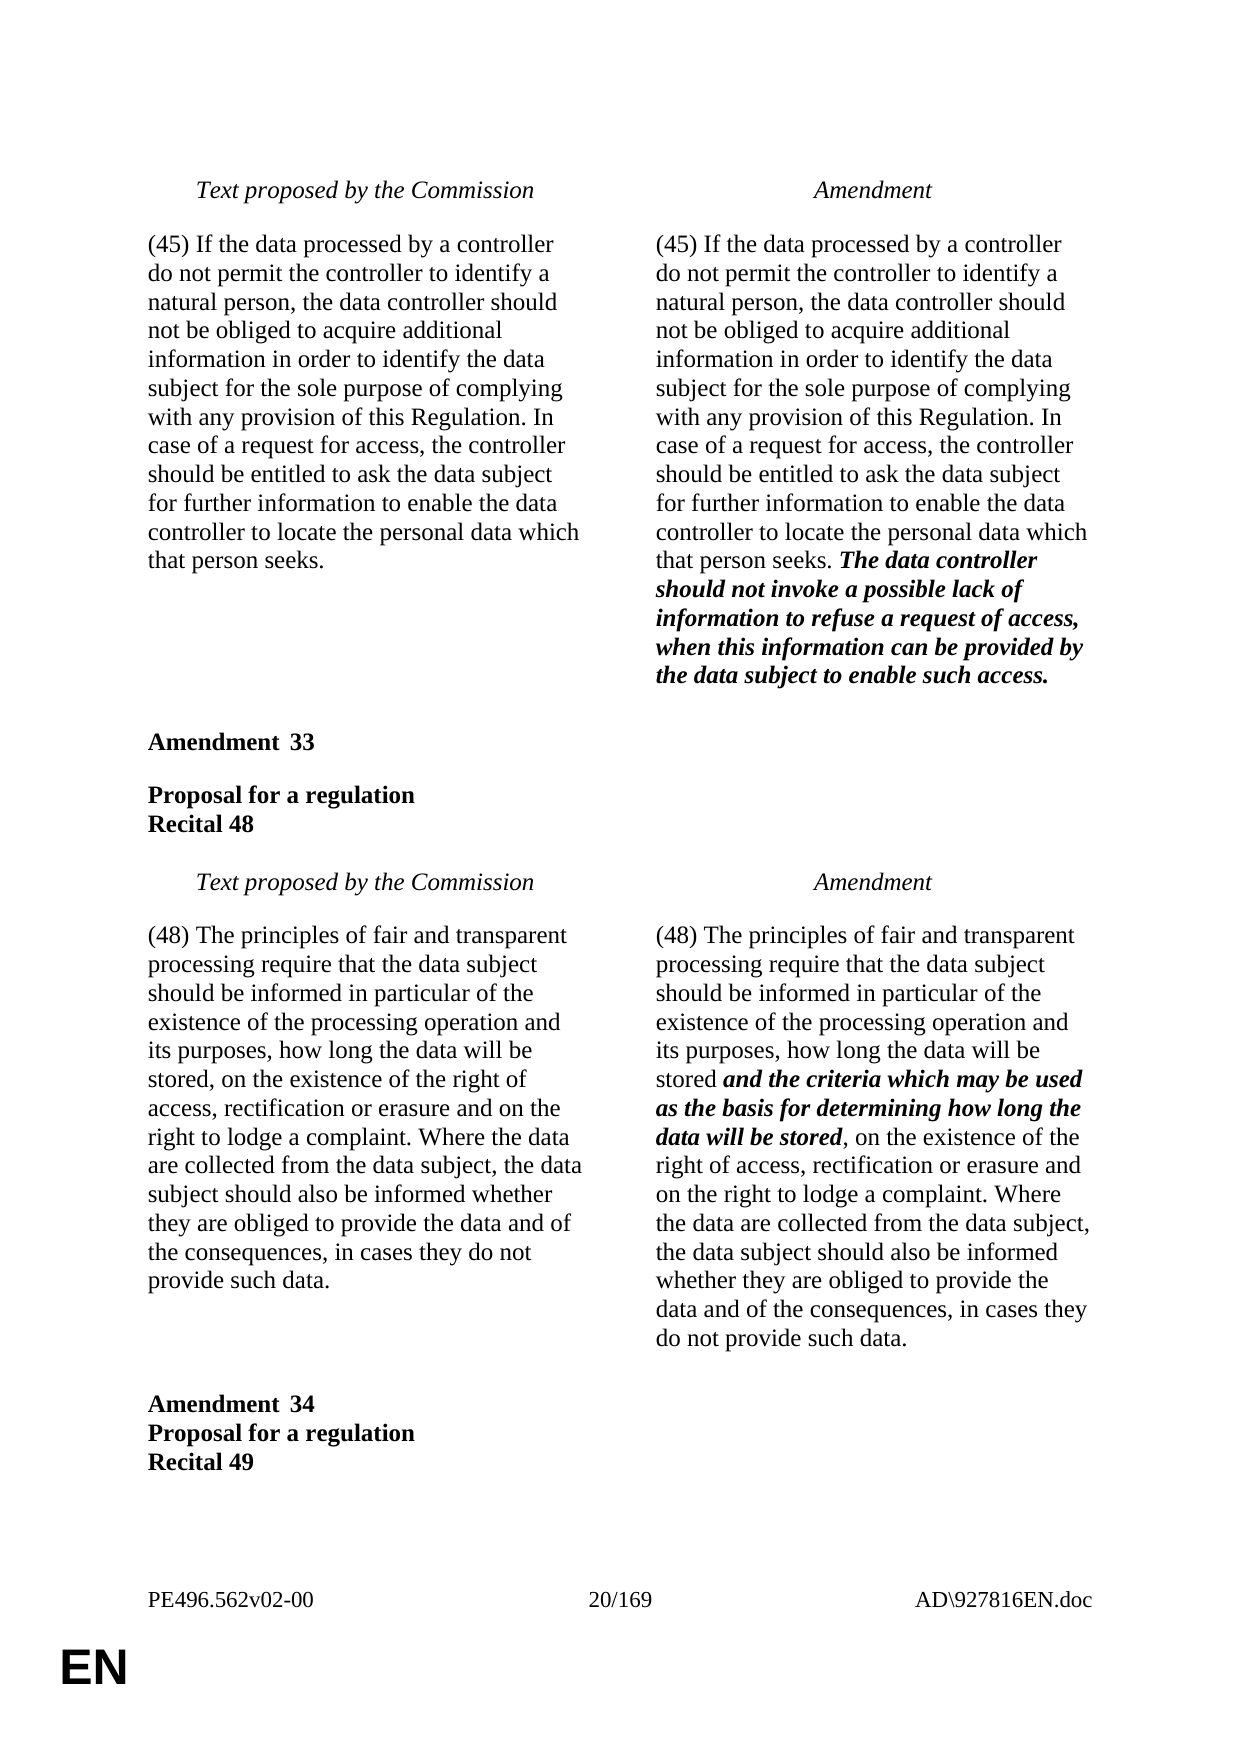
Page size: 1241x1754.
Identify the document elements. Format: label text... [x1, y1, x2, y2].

table_header [112, 147, 1128, 176]
table_cell Amendment [620, 176, 1128, 229]
text <Article>Recital 49</Article> [148, 1447, 1092, 1476]
text <Article>Recital 48</Article> [148, 809, 1092, 838]
text <Amend>Amendment <NumAm>33</NumAm> [148, 727, 1092, 756]
table_cell Amendment [620, 867, 1128, 921]
table_cell (48) The principles of fair and transparent processing require that the data subject should be informed in particular of the existence of the processing operation and its purposes, how long the data will be stored and the criteria which may be used as the basis for determining how long the data will be stored, on the existence of the right of access, rectification or erasure and on the right to lodge a complaint. Where the data are collected from the data subject, the data subject should also be informed whether they are obliged to provide the data and of the consequences, in cases they do not provide such data. [620, 921, 1128, 1364]
table_cell (48) The principles of fair and transparent processing require that the data subject should be informed in particular of the existence of the processing operation and its purposes, how long the data will be stored, on the existence of the right of access, rectification or erasure and on the right to lodge a complaint. Where the data are collected from the data subject, the data subject should also be informed whether they are obliged to provide the data and of the consequences, in cases they do not provide such data. [112, 921, 620, 1364]
table_cell Text proposed by the Commission [112, 176, 620, 229]
table_header [112, 838, 1128, 867]
text <DocAmend>Proposal for a regulation</DocAmend> [148, 781, 1092, 809]
table_cell Text proposed by the Commission [112, 867, 620, 921]
table_cell (45) If the data processed by a controller do not permit the controller to identify a natural person, the data controller should not be obliged to acquire additional information in order to identify the data subject for the sole purpose of complying with any provision of this Regulation. In case of a request for access, the controller should be entitled to ask the data subject for further information to enable the data controller to locate the personal data which that person seeks. The data controller should not invoke a possible lack of information to refuse a request of access, when this information can be provided by the data subject to enable such access. [620, 229, 1128, 702]
table_cell (45) If the data processed by a controller do not permit the controller to identify a natural person, the data controller should not be obliged to acquire additional information in order to identify the data subject for the sole purpose of complying with any provision of this Regulation. In case of a request for access, the controller should be entitled to ask the data subject for further information to enable the data controller to locate the personal data which that person seeks. [112, 229, 620, 702]
text <Amend>Amendment <NumAm>34</NumAm> [148, 1389, 1092, 1418]
text <DocAmend>Proposal for a regulation</DocAmend> [148, 1418, 1092, 1447]
